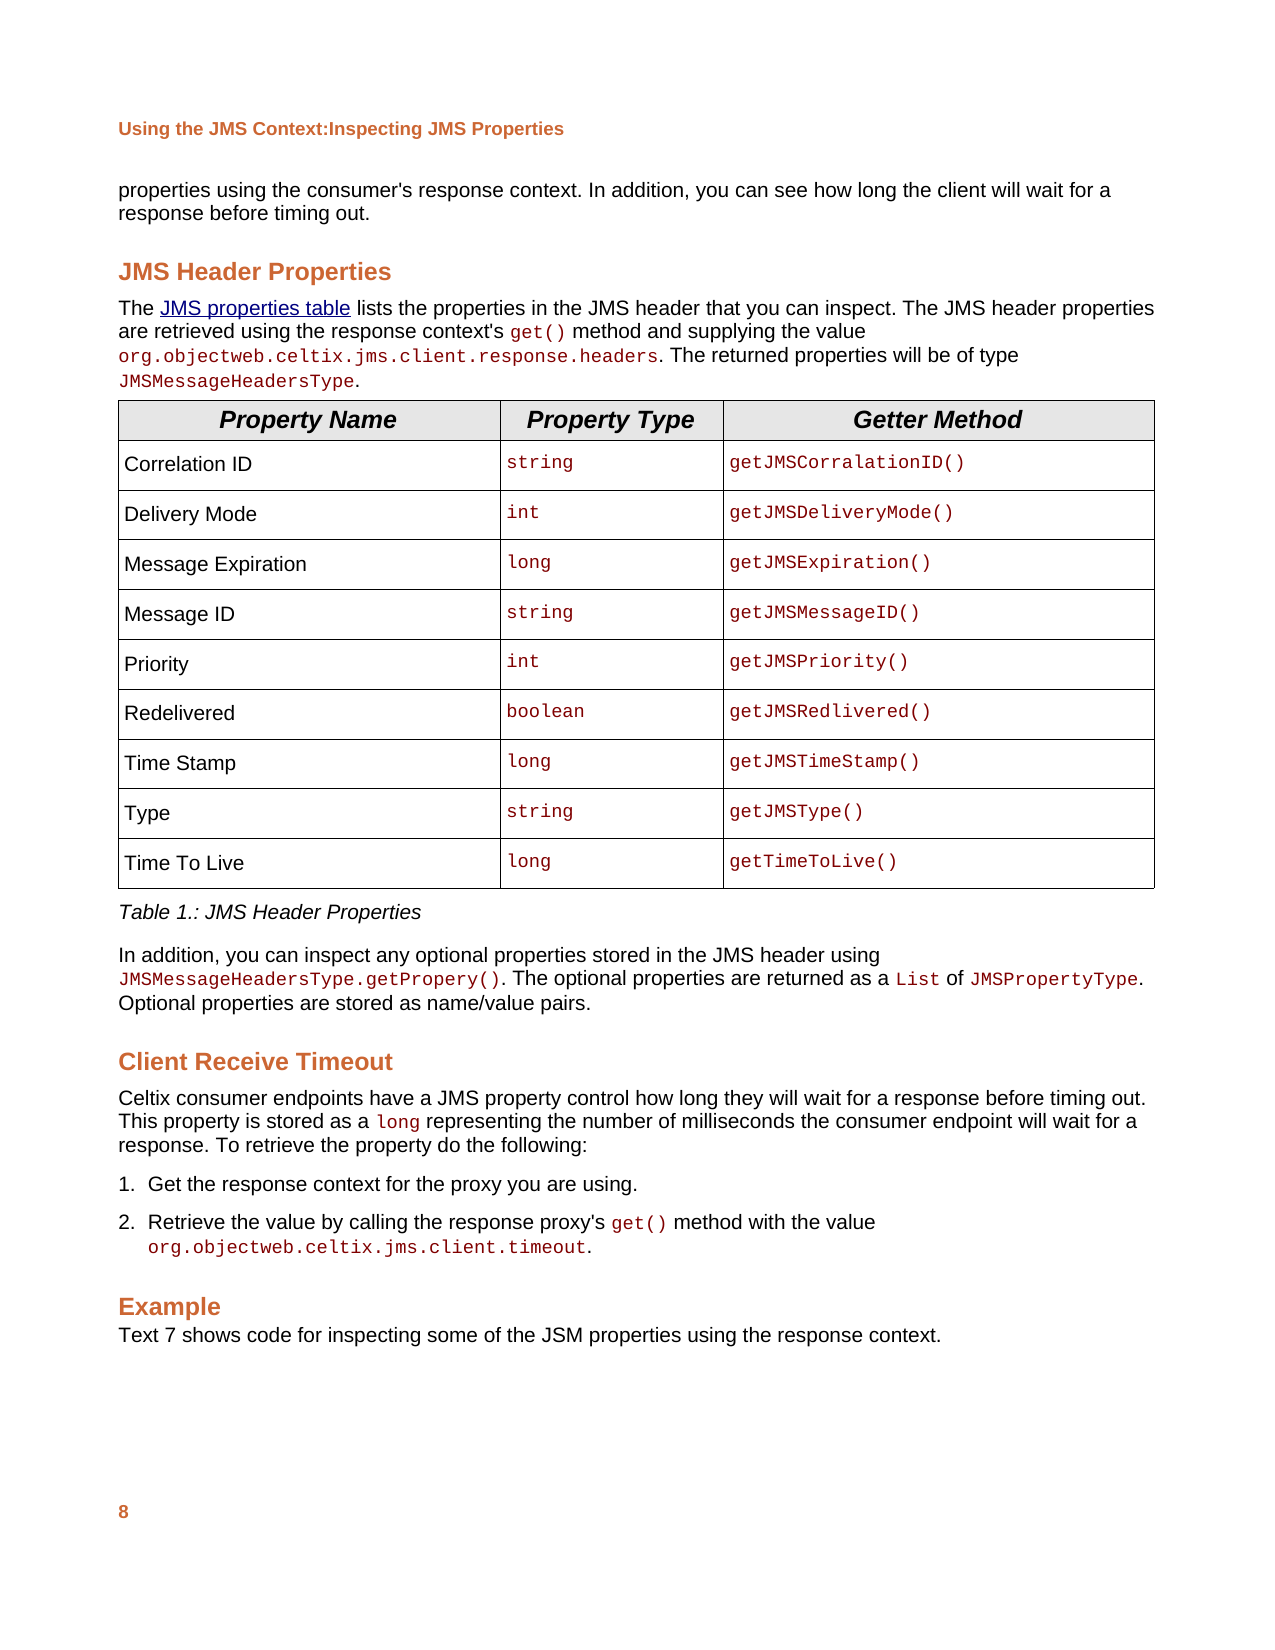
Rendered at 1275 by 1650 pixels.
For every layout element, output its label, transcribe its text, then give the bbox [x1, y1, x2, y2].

text JMS Header Properties [118, 258, 1157, 286]
table_cell long [501, 540, 723, 589]
table_cell Delivery Mode [119, 491, 500, 539]
table_cell Correlation ID [119, 441, 500, 489]
table_cell getJMSRedlivered() [724, 690, 1154, 738]
text properties using the consumer's response context. In addition, you can see how long the client will wait for a response before timing out. [118, 178, 1157, 224]
text In addition, you can inspect any optional properties stored in the JMS header using JMSMessageHeadersType.getPropery(). The optional properties are returned as a List of JMSPropertyType. Optional properties are stored as name/value pairs. [118, 944, 1157, 1014]
table_cell Time To Live [119, 839, 500, 888]
table_cell Message ID [119, 590, 500, 639]
table_cell long [501, 740, 723, 788]
table_cell Message Expiration [119, 540, 500, 589]
table_header Property Name [119, 401, 500, 440]
table_cell getJMSDeliveryMode() [724, 491, 1154, 539]
list Retrieve the value by calling the response proxy's get() method with the value org.objectweb.celtix.jms.client.timeout. [118, 1211, 1157, 1259]
table_cell getTimeToLive() [724, 839, 1154, 888]
table_cell string [501, 590, 723, 639]
table_cell getJMSTimeStamp() [724, 740, 1154, 788]
table_cell getJMSPriority() [724, 640, 1154, 689]
table_cell Redelivered [119, 690, 500, 738]
text Text 7 shows code for inspecting some of the JSM properties using the response context. [118, 1323, 1157, 1347]
text Table 1.: JMS Header Properties [118, 900, 1157, 924]
text The JMS properties table lists the properties in the JMS header that you can inspect. The JMS header properties are retrieved using the response context's get() method and supplying the value org.objectweb.celtix.jms.client.response.headers. The returned properties will be of type JMSMessageHeadersType. [118, 296, 1157, 393]
table_cell getJMSCorralationID() [724, 441, 1154, 489]
table_cell int [501, 640, 723, 689]
table_cell int [501, 491, 723, 539]
table_cell Priority [119, 640, 500, 689]
table_cell boolean [501, 690, 723, 738]
table_cell Type [119, 789, 500, 838]
table_cell Time Stamp [119, 740, 500, 788]
list Get the response context for the proxy you are using. [118, 1172, 1157, 1195]
table_cell string [501, 789, 723, 838]
table_cell getJMSMessageID() [724, 590, 1154, 639]
text Client Receive Timeout [118, 1048, 1157, 1076]
table_header Property Type [501, 401, 723, 440]
table_cell getJMSType() [724, 789, 1154, 838]
text Example [118, 1293, 1157, 1321]
text Celtix consumer endpoints have a JMS property control how long they will wait for a response before timing out. This property is stored as a long representing the number of milliseconds the consumer endpoint will wait for a response. To retrieve the property do the following: [118, 1086, 1157, 1157]
table_cell long [501, 839, 723, 888]
table_cell getJMSExpiration() [724, 540, 1154, 589]
table_header Getter Method [724, 401, 1154, 440]
table_cell string [501, 441, 723, 489]
